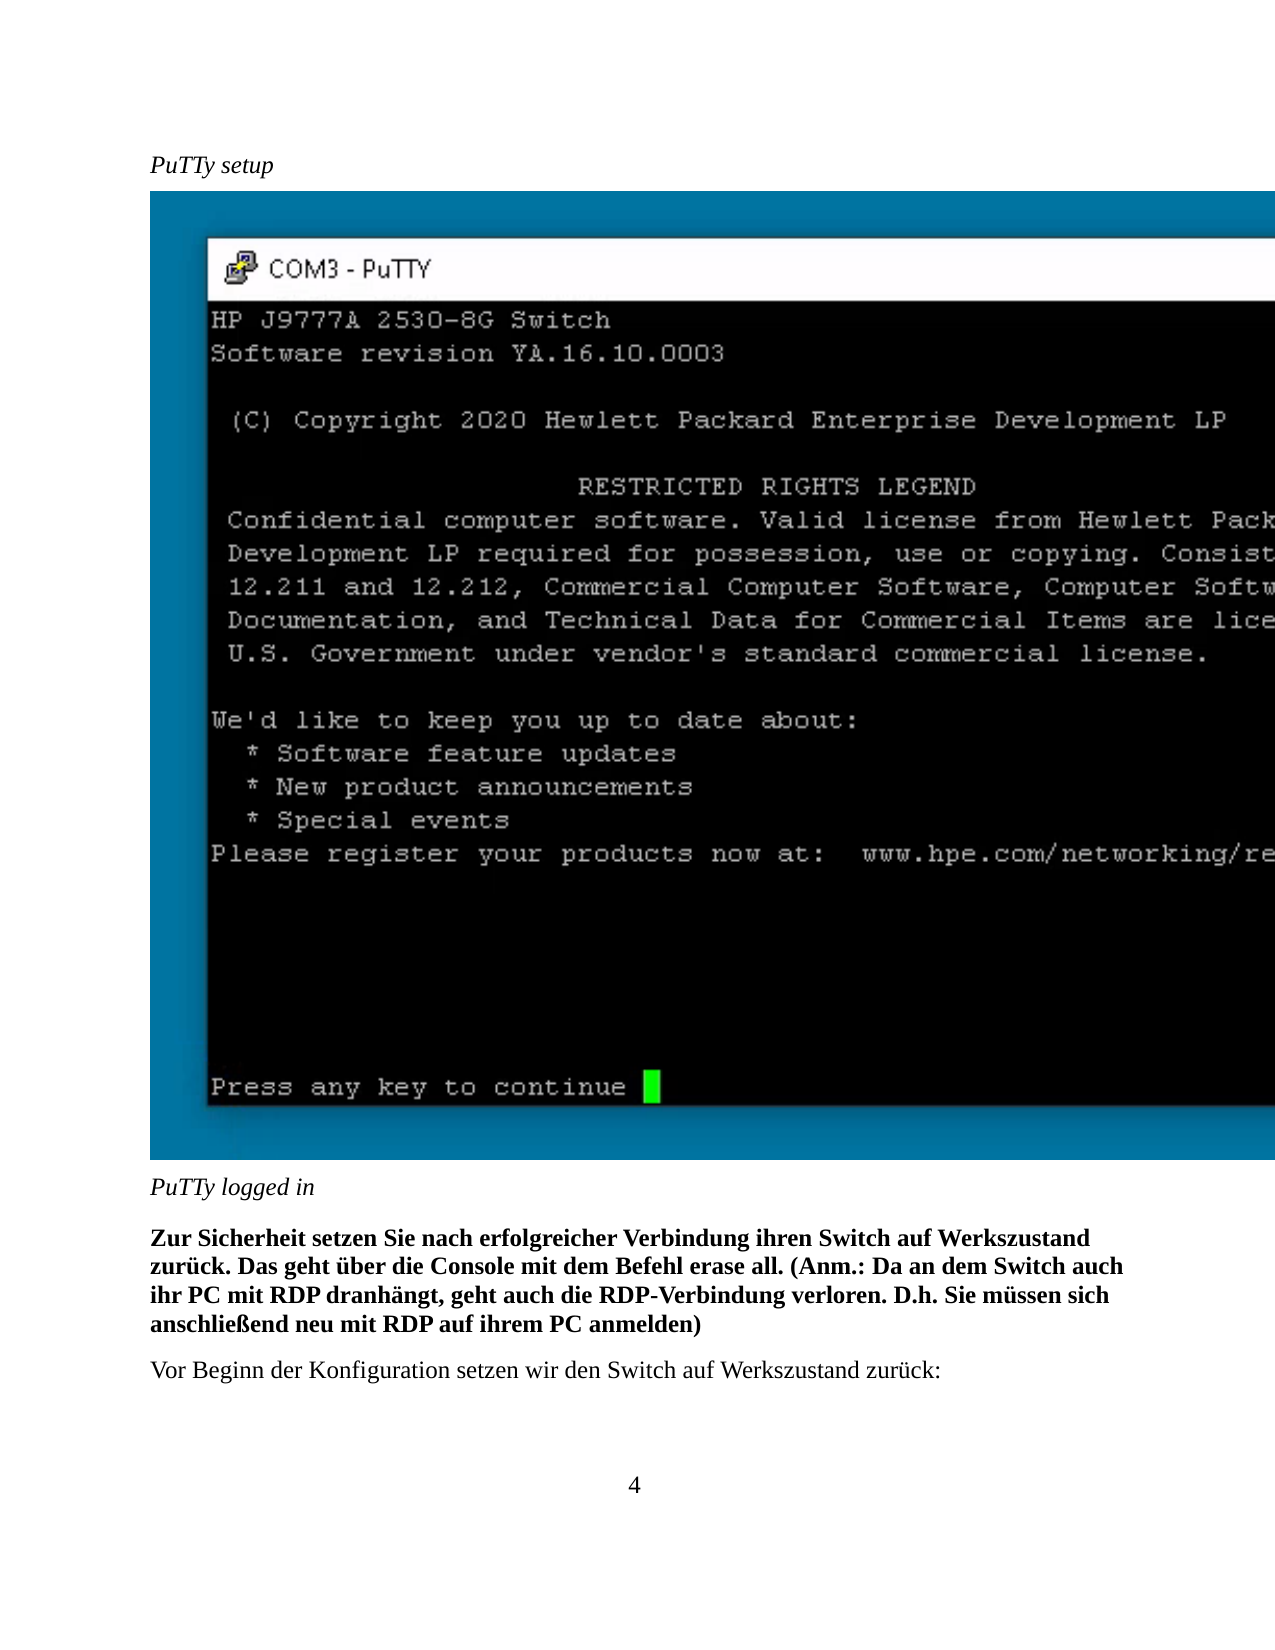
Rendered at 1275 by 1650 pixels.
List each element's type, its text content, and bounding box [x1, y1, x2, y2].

picture [205, 237, 1275, 1110]
text PuTTy logged in [150, 1172, 1125, 1201]
text PuTTy setup [150, 150, 1125, 179]
text Vor Beginn der Konfiguration setzen wir den Switch auf Werkszustand zurück: [150, 1356, 1125, 1384]
text Zur Sicherheit setzen Sie nach erfolgreicher Verbindung ihren Switch auf Werkszustand zurück. Das geht über die Console mit dem Befehl erase all. (Anm.: Da an dem Switch auch ihr PC mit RDP dranhängt, geht auch die RDP-Verbindung verloren. D.h. Sie müssen sich anschließend neu mit RDP auf ihrem PC anmelden) [150, 1223, 1125, 1338]
